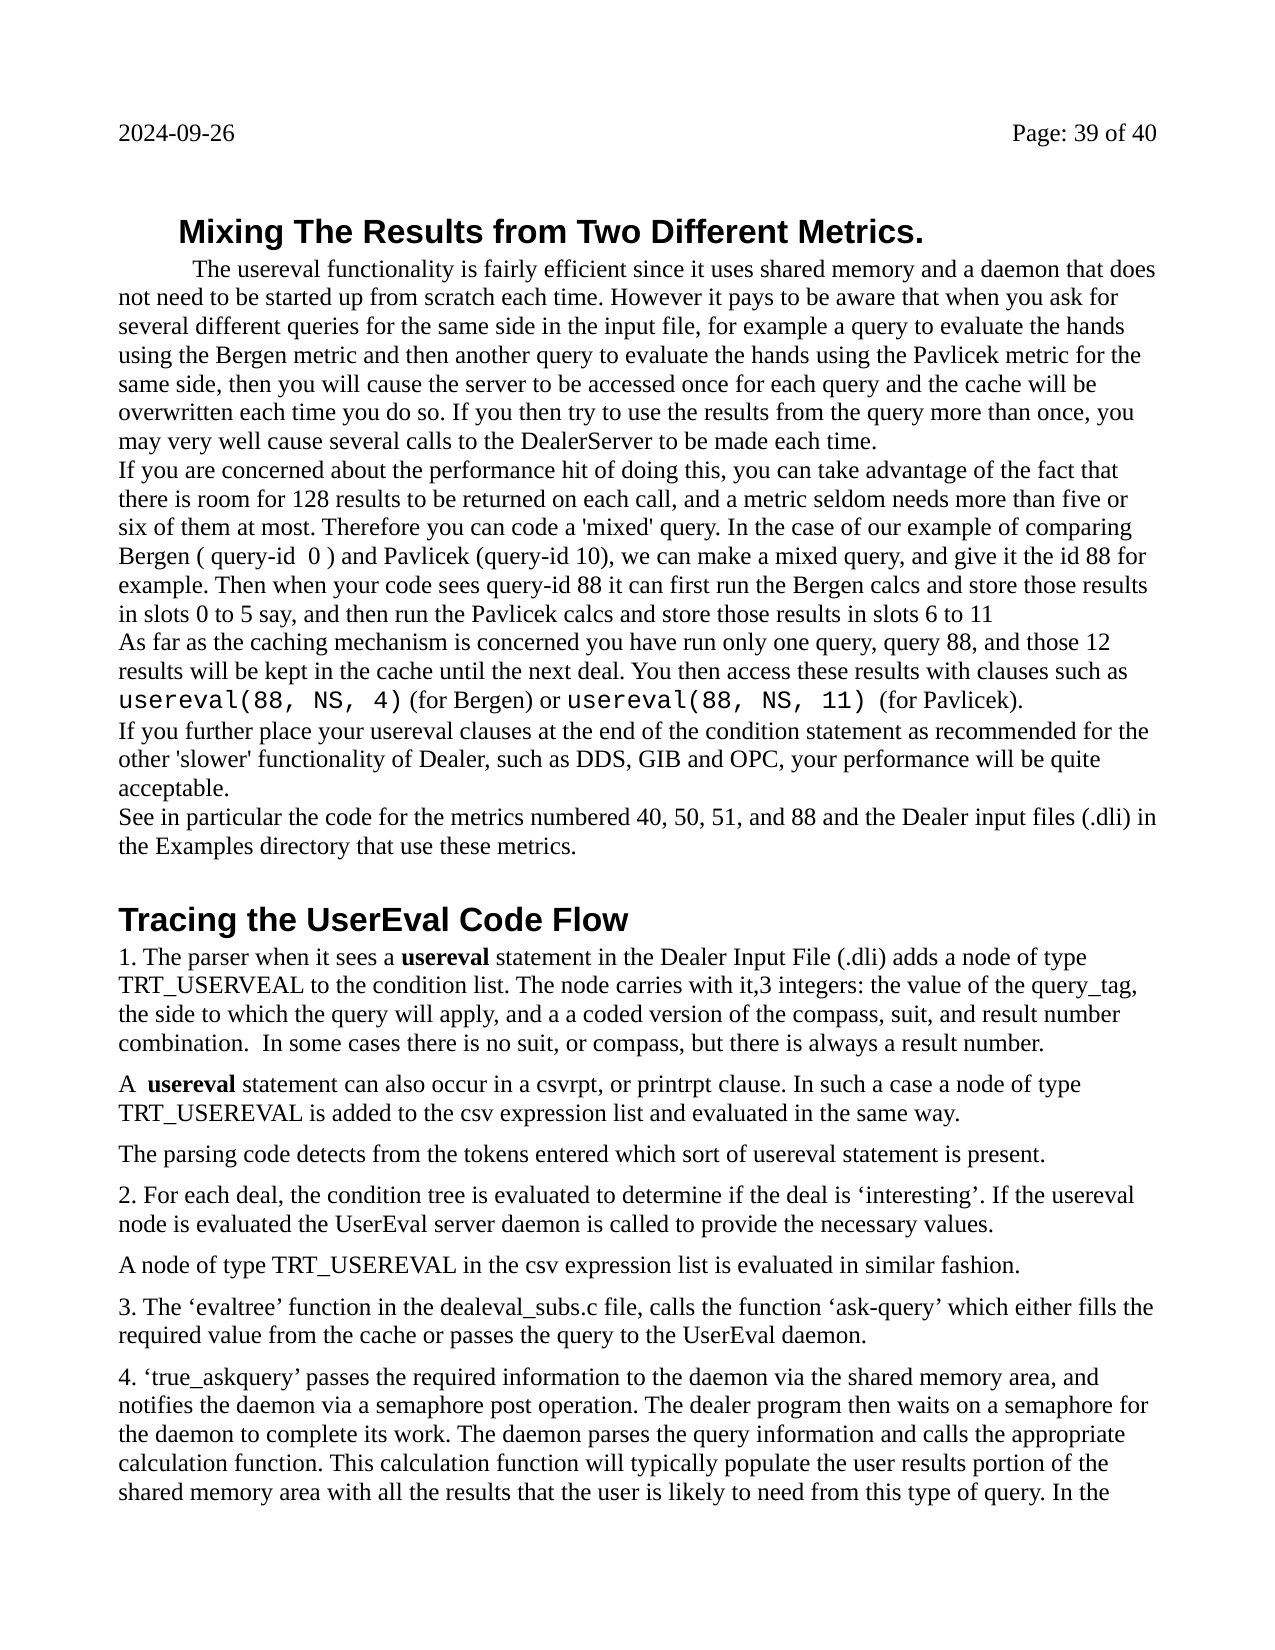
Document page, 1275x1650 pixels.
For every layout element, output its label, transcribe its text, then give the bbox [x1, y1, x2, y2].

text The parsing code detects from the tokens entered which sort of usereval statement is present. [118, 1139, 1157, 1168]
subtitle Tracing the UserEval Code Flow [118, 900, 1157, 939]
text A node of type TRT_USEREVAL in the csv expression list is evaluated in similar fashion. [118, 1251, 1157, 1279]
text See in particular the code for the metrics numbered 40, 50, 51, and 88 and the Dealer input files (.dli) in the Examples directory that use these metrics. [118, 802, 1157, 859]
text The usereval functionality is fairly efficient since it uses shared memory and a daemon that does not need to be started up from scratch each time. However it pays to be aware that when you ask for several different queries for the same side in the input file, for example a query to evaluate the hands using the Bergen metric and then another query to evaluate the hands using the Pavlicek metric for the same side, then you will cause the server to be accessed once for each query and the cache will be overwritten each time you do so. If you then try to use the results from the query more than once, you may very well cause several calls to the DealerServer to be made each time. [118, 254, 1157, 455]
text 2. For each deal, the condition tree is evaluated to determine if the deal is ‘interesting’. If the usereval node is evaluated the UserEval server daemon is called to provide the necessary values. [118, 1181, 1157, 1238]
text If you further place your usereval clauses at the end of the condition statement as recommended for the other 'slower' functionality of Dealer, such as DDS, GIB and OPC, your performance will be quite acceptable. [118, 716, 1157, 802]
subtitle Mixing The Results from Two Different Metrics. [118, 212, 1157, 251]
text 1. The parser when it sees a usereval statement in the Dealer Input File (.dli) adds a node of type TRT_USERVEAL to the condition list. The node carries with it,3 integers: the value of the query_tag, the side to which the query will apply, and a a coded version of the compass, suit, and result number combination. In some cases there is no suit, or compass, but there is always a result number. [118, 942, 1157, 1057]
text If you are concerned about the performance hit of doing this, you can take advantage of the fact that there is room for 128 results to be returned on each call, and a metric seldom needs more than five or six of them at most. Therefore you can code a 'mixed' query. In the case of our example of comparing Bergen ( query-id 0 ) and Pavlicek (query-id 10), we can make a mixed query, and give it the id 88 for example. Then when your code sees query-id 88 it can first run the Bergen calcs and store those results in slots 0 to 5 say, and then run the Pavlicek calcs and store those results in slots 6 to 11 [118, 455, 1157, 627]
text 4. ‘true_askquery’ passes the required information to the daemon via the shared memory area, and notifies the daemon via a semaphore post operation. The dealer program then waits on a semaphore for the daemon to complete its work. The daemon parses the query information and calls the appropriate calculation function. This calculation function will typically populate the user results portion of the shared memory area with all the results that the user is likely to need from this type of query. In the [118, 1362, 1157, 1506]
text A usereval statement can also occur in a csvrpt, or printrpt clause. In such a case a node of type TRT_USEREVAL is added to the csv expression list and evaluated in the same way. [118, 1069, 1157, 1127]
text As far as the caching mechanism is concerned you have run only one query, query 88, and those 12 results will be kept in the cache until the next deal. You then access these results with clauses such as usereval(88, NS, 4) (for Bergen) or usereval(88, NS, 11) (for Pavlicek). [118, 627, 1157, 716]
text 3. The ‘evaltree’ function in the dealeval_subs.c file, calls the function ‘ask-query’ which either fills the required value from the cache or passes the query to the UserEval daemon. [118, 1292, 1157, 1349]
